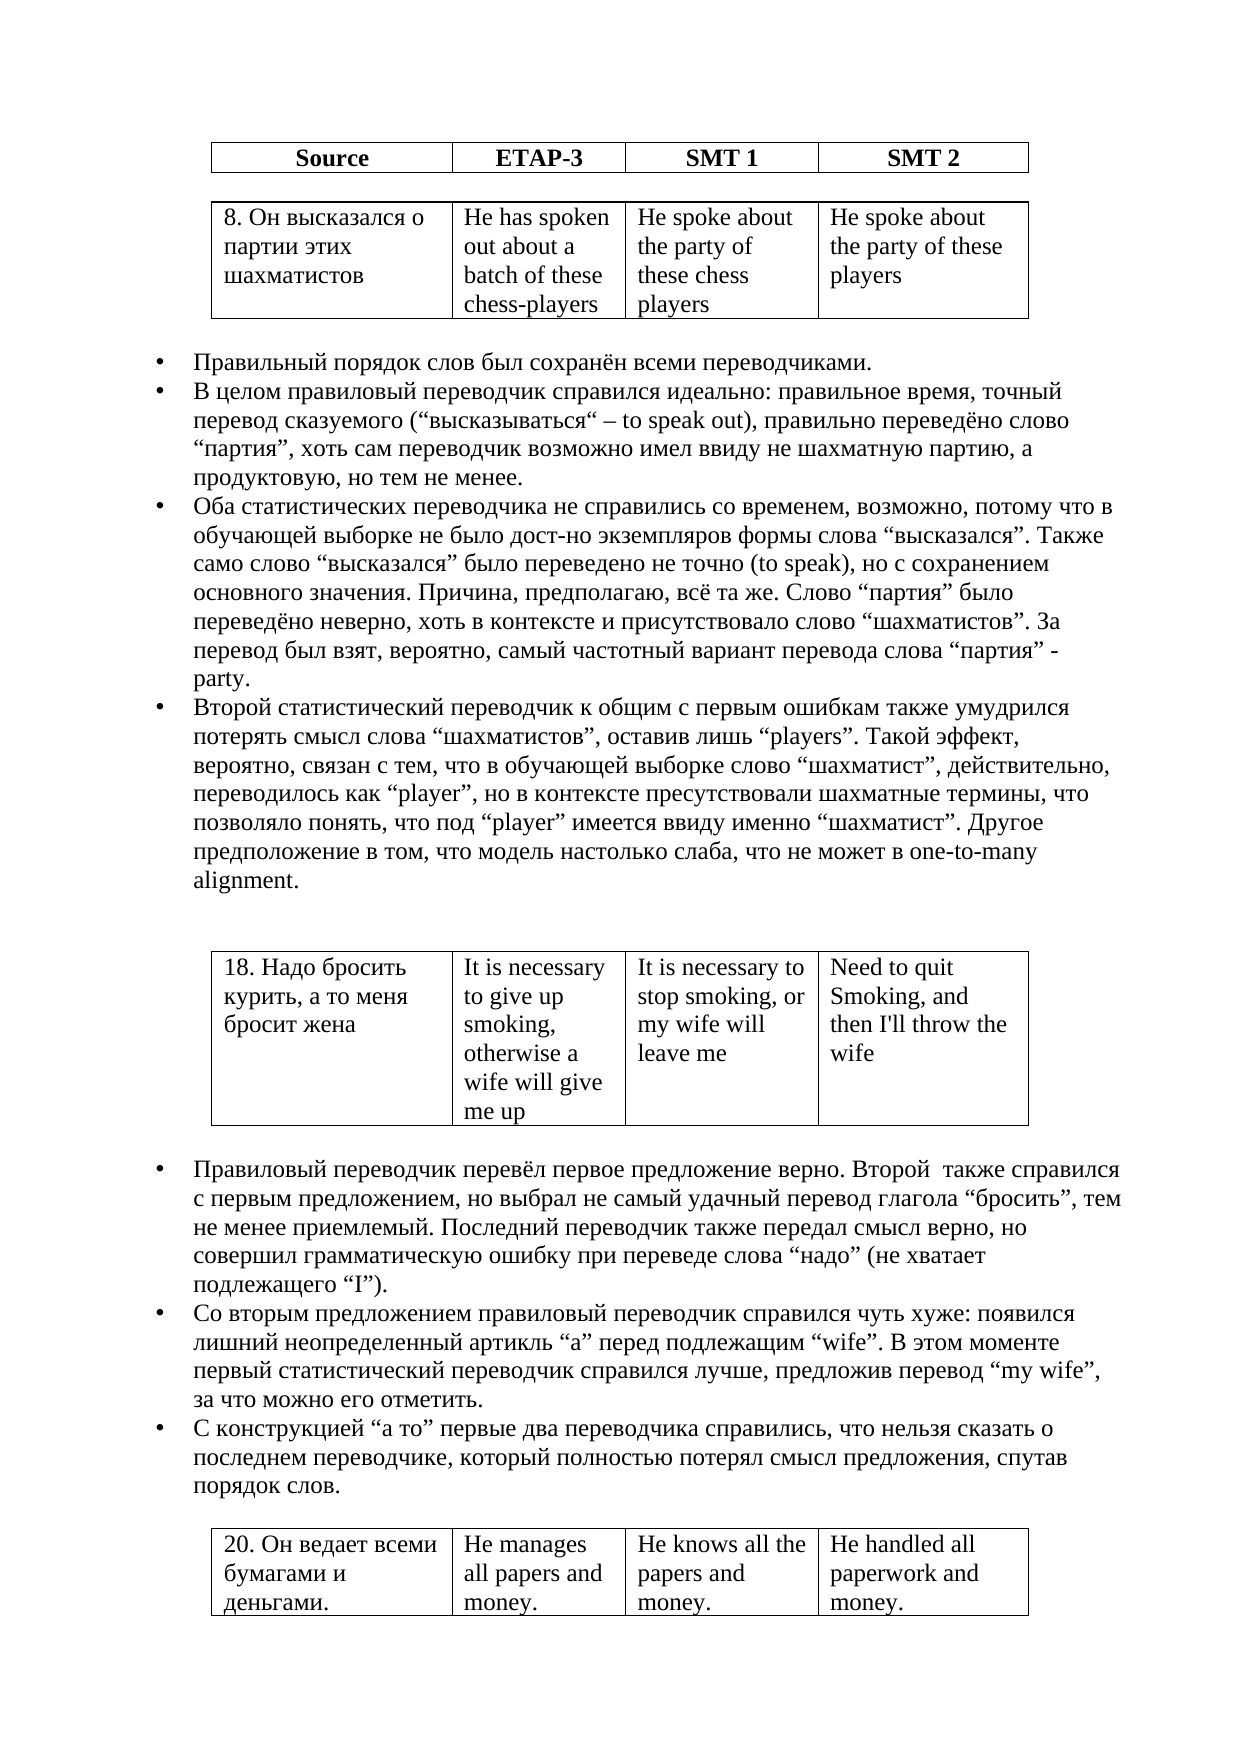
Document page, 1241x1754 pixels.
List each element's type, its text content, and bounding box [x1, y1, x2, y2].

list Оба статистических переводчика не справились со временем, возможно, потому что в обучающей выборке не было дост-но экземпляров формы слова “высказался”. Также само слово “высказался” было переведено не точно (to speak), но с сохранением основного значения. Причина, предполагаю, всё та же. Слово “партия” было переведёно неверно, хоть в контексте и присутствовало слово “шахматистов”. За перевод был взят, вероятно, самый частотный вариант перевода слова “партия” - party. [156, 491, 1122, 692]
table_header 8. Он высказался о партии этих шахматистов [212, 203, 452, 317]
list С конструкцией “а то” первые два переводчика справились, что нельзя сказать о последнем переводчике, который полностью потерял смысл предложения, спутав порядок слов. [156, 1413, 1122, 1499]
table_header He manages all papers and money. [453, 1529, 625, 1615]
table_header He spoke about the party of these players [819, 203, 1028, 317]
table_header He handled all paperwork and money. [819, 1529, 1028, 1615]
table_header Need to quit Smoking, and then I'll throw the wife [819, 952, 1028, 1124]
table_header SMT 1 [626, 143, 818, 172]
list Правильный порядок слов был сохранён всеми переводчиками. [156, 347, 1122, 376]
list Второй статистический переводчик к общим с первым ошибкам также умудрился потерять смысл слова “шахматистов”, оставив лишь “players”. Такой эффект, вероятно, связан с тем, что в обучающей выборке слово “шахматист”, действительно, переводилось как “player”, но в контексте пресутствовали шахматные термины, что позволяло понять, что под “player” имеется ввиду именно “шахматист”. Другое предположение в том, что модель настолько слаба, что не может в one-to-many alignment. [156, 692, 1122, 893]
table_header ETAP-3 [453, 143, 625, 172]
table_header SMT 2 [819, 143, 1028, 172]
list Со вторым предложением правиловый переводчик справился чуть хуже: появился лишний неопределенный артикль “a” перед подлежащим “wife”. В этом моменте первый статистический переводчик справился лучше, предложив перевод “my wife”, за что можно его отметить. [156, 1298, 1122, 1413]
table_header He knows all the papers and money. [626, 1529, 818, 1615]
table_header 20. Он ведает всеми бумагами и деньгами. [212, 1529, 452, 1615]
list Правиловый переводчик перевёл первое предложение верно. Второй также справился с первым предложением, но выбрал не самый удачный перевод глагола “бросить”, тем не менее приемлемый. Последний переводчик также передал смысл верно, но совершил грамматическую ошибку при переведе слова “надо” (не хватает подлежащего “I”). [156, 1154, 1122, 1298]
table_header Source [212, 143, 452, 172]
table_header He spoke about the party of these chess players [626, 203, 818, 317]
table_header He has spoken out about a batch of these chess-players [453, 203, 625, 317]
list В целом правиловый переводчик справился идеально: правильное время, точный перевод сказуемого (“высказываться“ – to speak out), правильно переведёно слово “партия”, хоть сам переводчик возможно имел ввиду не шахматную партию, а продуктовую, но тем не менее. [156, 376, 1122, 491]
table_header It is necessary to stop smoking, or my wife will leave me [626, 952, 818, 1124]
table_header 18. Надо бросить курить, а то меня бросит жена [212, 952, 452, 1124]
table_header It is necessary to give up smoking, otherwise a wife will give me up [453, 952, 625, 1124]
